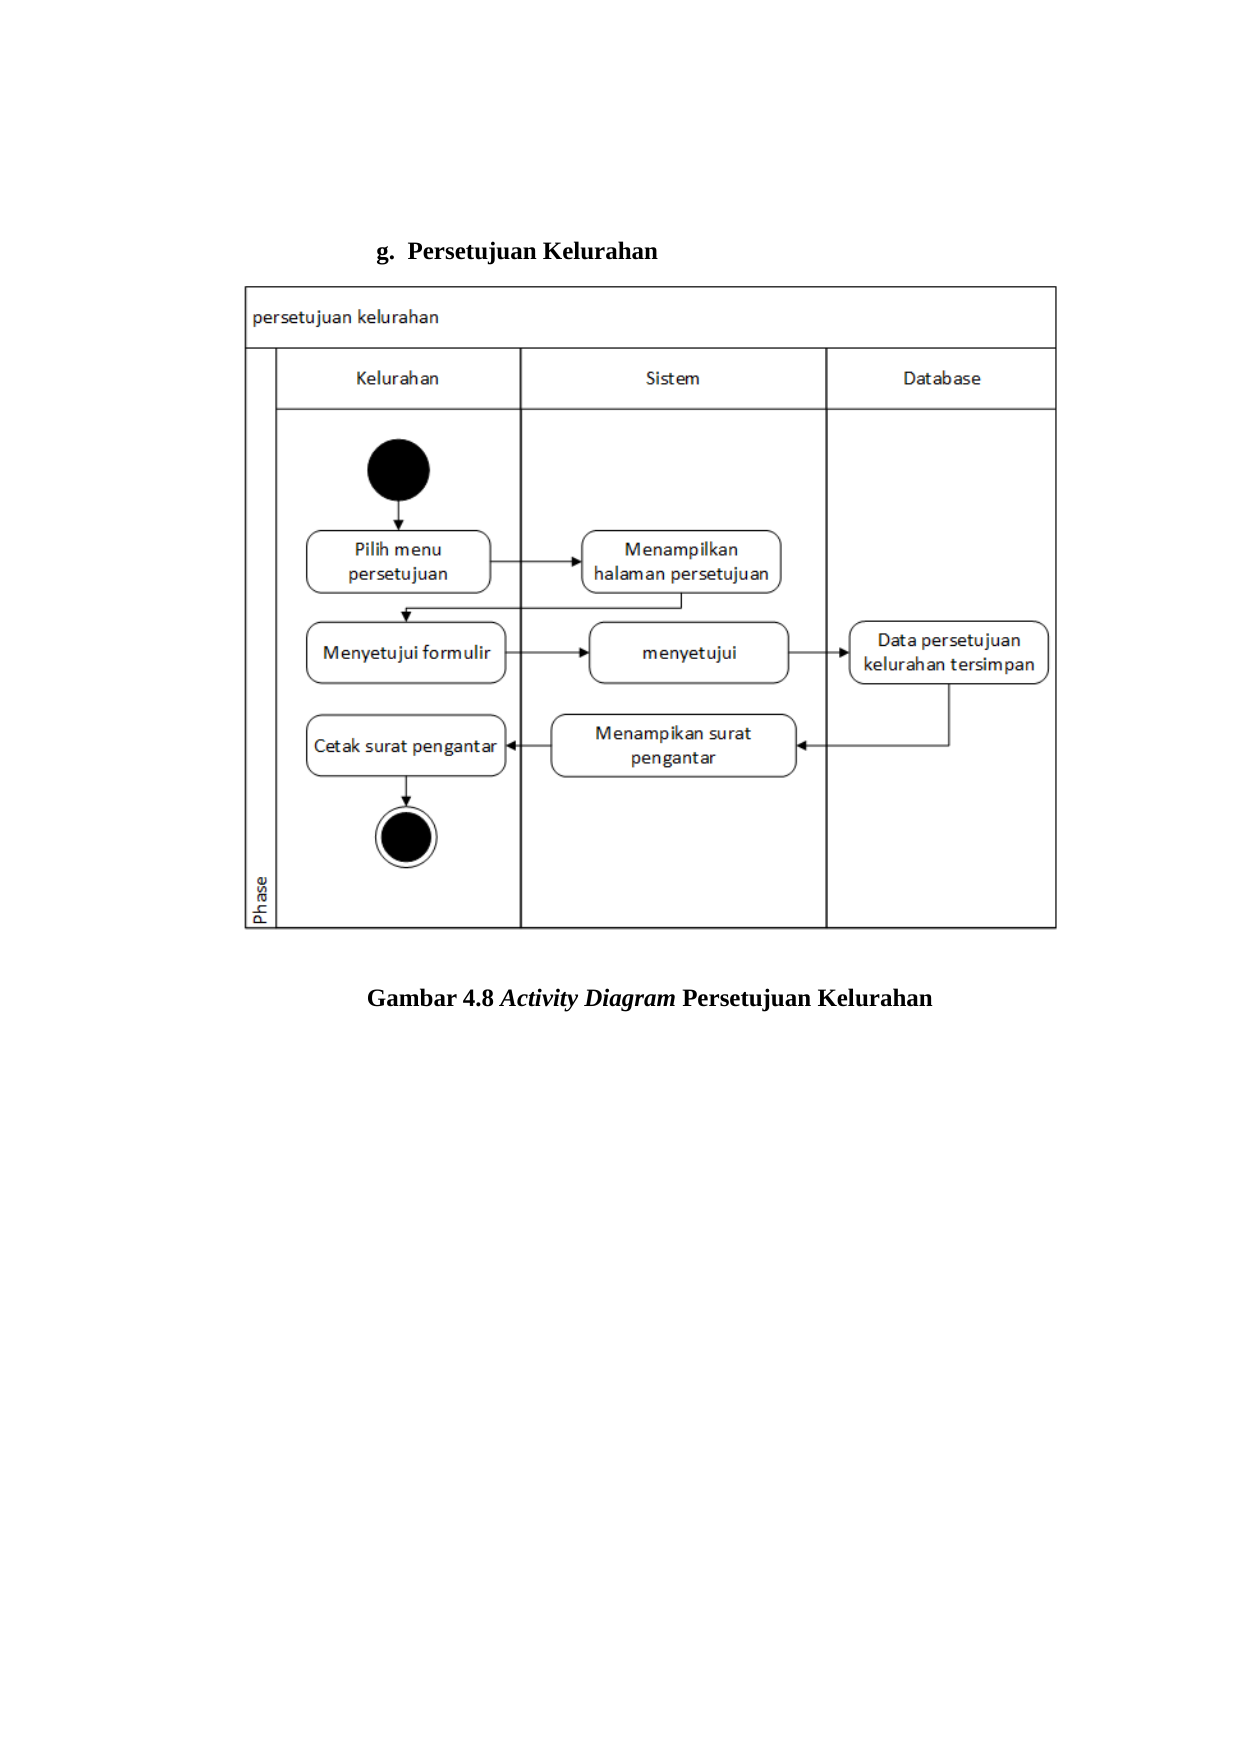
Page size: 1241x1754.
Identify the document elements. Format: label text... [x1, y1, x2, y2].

text Gambar 4.8 Activity Diagram Persetujuan Kelurahan [236, 983, 1063, 1012]
list Persetujuan Kelurahan [311, 236, 1063, 265]
picture [242, 285, 1058, 936]
table_header [236, 279, 1063, 970]
